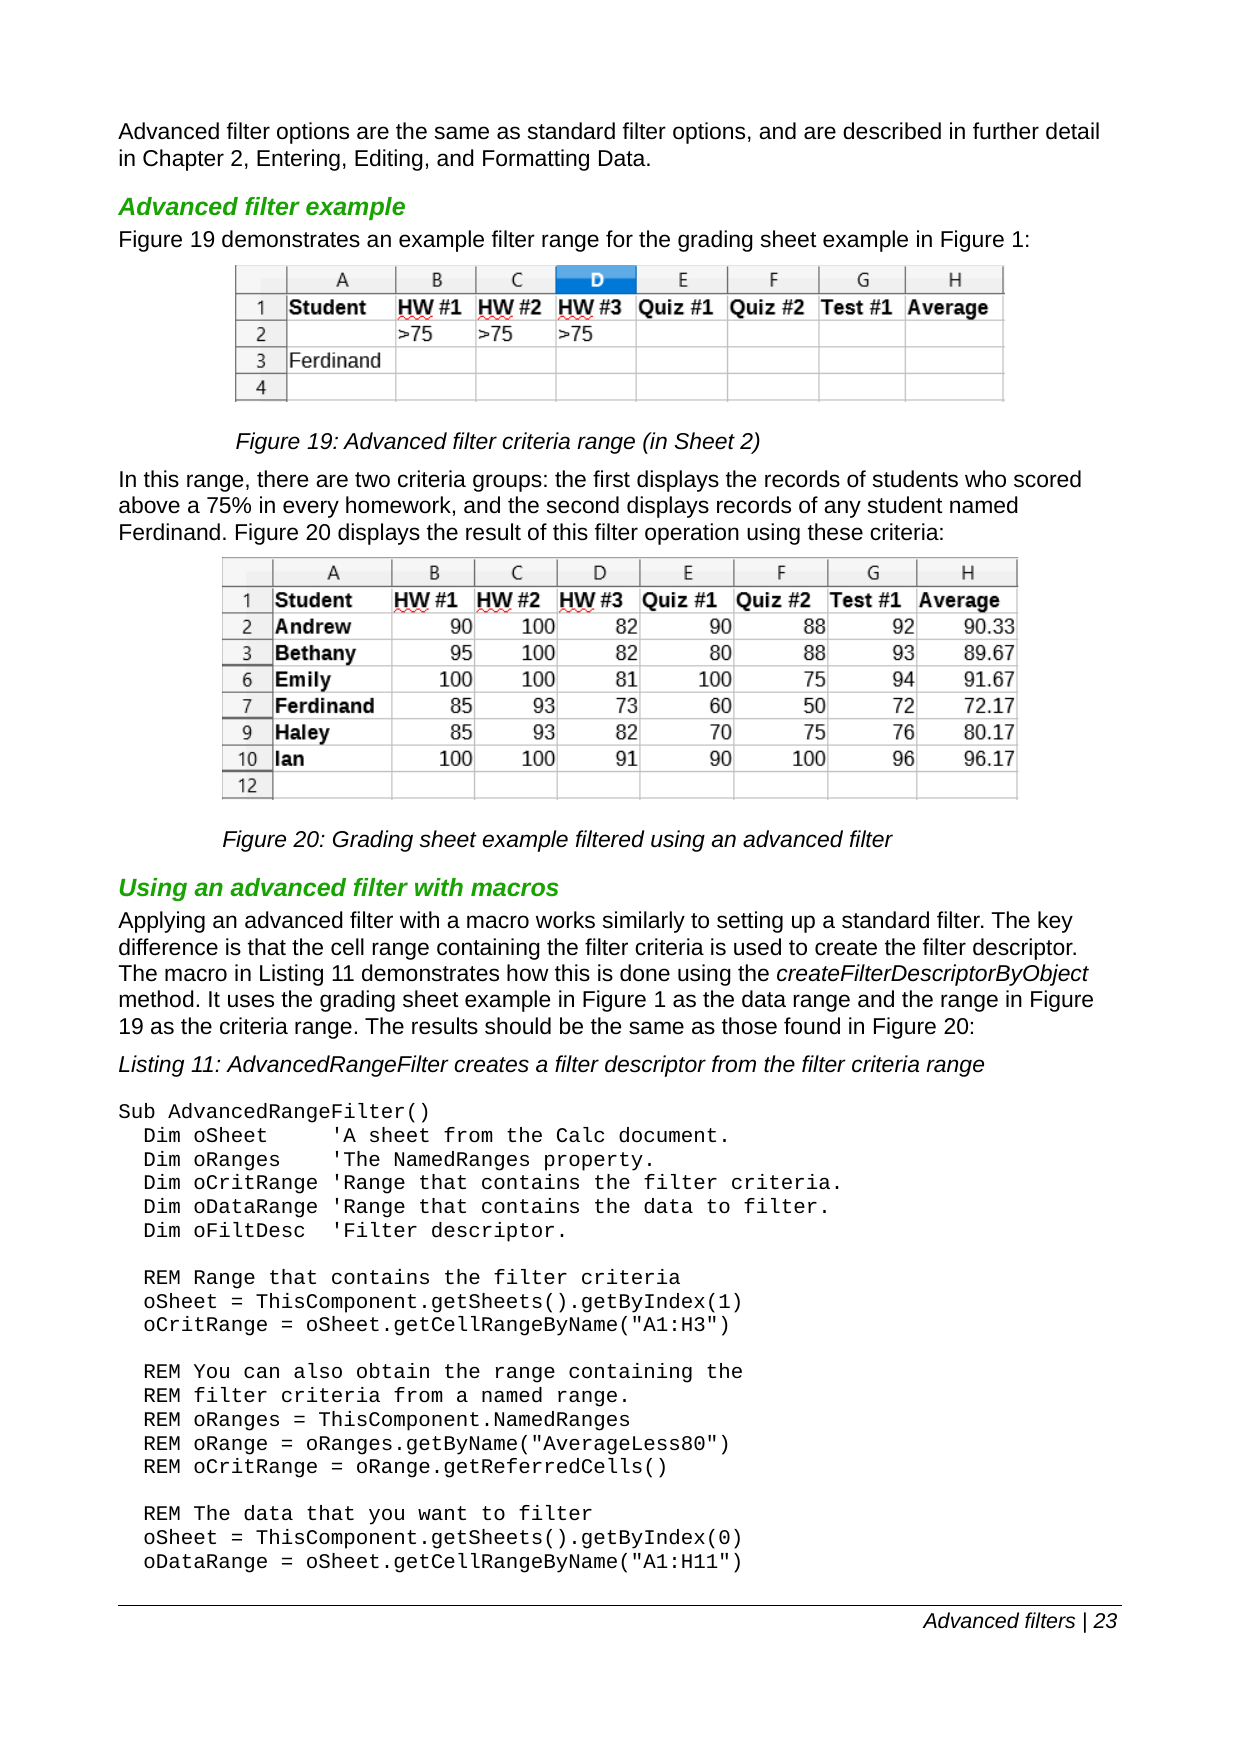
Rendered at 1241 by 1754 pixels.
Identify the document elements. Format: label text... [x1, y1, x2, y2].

text Dim oDataRange 'Range that contains the data to filter. [118, 1196, 1122, 1220]
picture [235, 265, 1005, 402]
text Sub AdvancedRangeFilter() [118, 1101, 1122, 1125]
text oCritRange = oSheet.getCellRangeByName("A1:H3") [118, 1314, 1122, 1338]
text Applying an advanced filter with a macro works similarly to setting up a standard filter. The key difference is that the cell range containing the filter criteria is used to create the filter descriptor. The macro in Listing 11 demonstrates how this is done using the createFilterDescriptorByObject method. It uses the grading sheet example in Figure 1 as the data range and the range in Figure 19 as the criteria range. The results should be the same as those found in Figure 20: [118, 907, 1122, 1039]
text oSheet = ThisComponent.getSheets().getByIndex(0) [118, 1527, 1122, 1551]
text Figure 19: Advanced filter criteria range (in Sheet 2) [235, 402, 1005, 454]
text REM oRanges = ThisComponent.NamedRanges [118, 1409, 1122, 1432]
text oDataRange = oSheet.getCellRangeByName("A1:H11") [118, 1551, 1122, 1574]
text REM filter criteria from a named range. [118, 1385, 1122, 1409]
subtitle Using an advanced filter with macros [118, 872, 1122, 901]
text Dim oCritRange 'Range that contains the filter criteria. [118, 1172, 1122, 1196]
text Figure 19 demonstrates an example filter range for the grading sheet example in Figure 1: [118, 226, 1122, 252]
text Dim oFiltDesc 'Filter descriptor. [118, 1220, 1122, 1243]
text oSheet = ThisComponent.getSheets().getByIndex(1) [118, 1291, 1122, 1314]
text Dim oSheet 'A sheet from the Calc document. [118, 1125, 1122, 1149]
text REM The data that you want to filter [118, 1503, 1122, 1527]
text Advanced filter options are the same as standard filter options, and are described in further detail in Chapter 2, Entering, Editing, and Formatting Data. [118, 118, 1122, 171]
text In this range, there are two criteria groups: the first displays the records of students who scored above a 75% in every homework, and the second displays records of any student named Ferdinand. Figure 20 displays the result of this filter operation using these criteria: [118, 466, 1122, 545]
text Dim oRanges 'The NamedRanges property. [118, 1149, 1122, 1172]
text REM You can also obtain the range containing the [118, 1362, 1122, 1385]
text REM oCritRange = oRange.getReferredCells() [118, 1456, 1122, 1480]
text Listing 11: AdvancedRangeFilter creates a filter descriptor from the filter criteria range [118, 1051, 1122, 1078]
subtitle Advanced filter example [118, 191, 1122, 220]
picture [222, 557, 1019, 800]
text Figure 20: Grading sheet example filtered using an advanced filter [222, 800, 1018, 852]
text REM oRange = oRanges.getByName("AverageLess80") [118, 1432, 1122, 1456]
text REM Range that contains the filter criteria [118, 1267, 1122, 1291]
